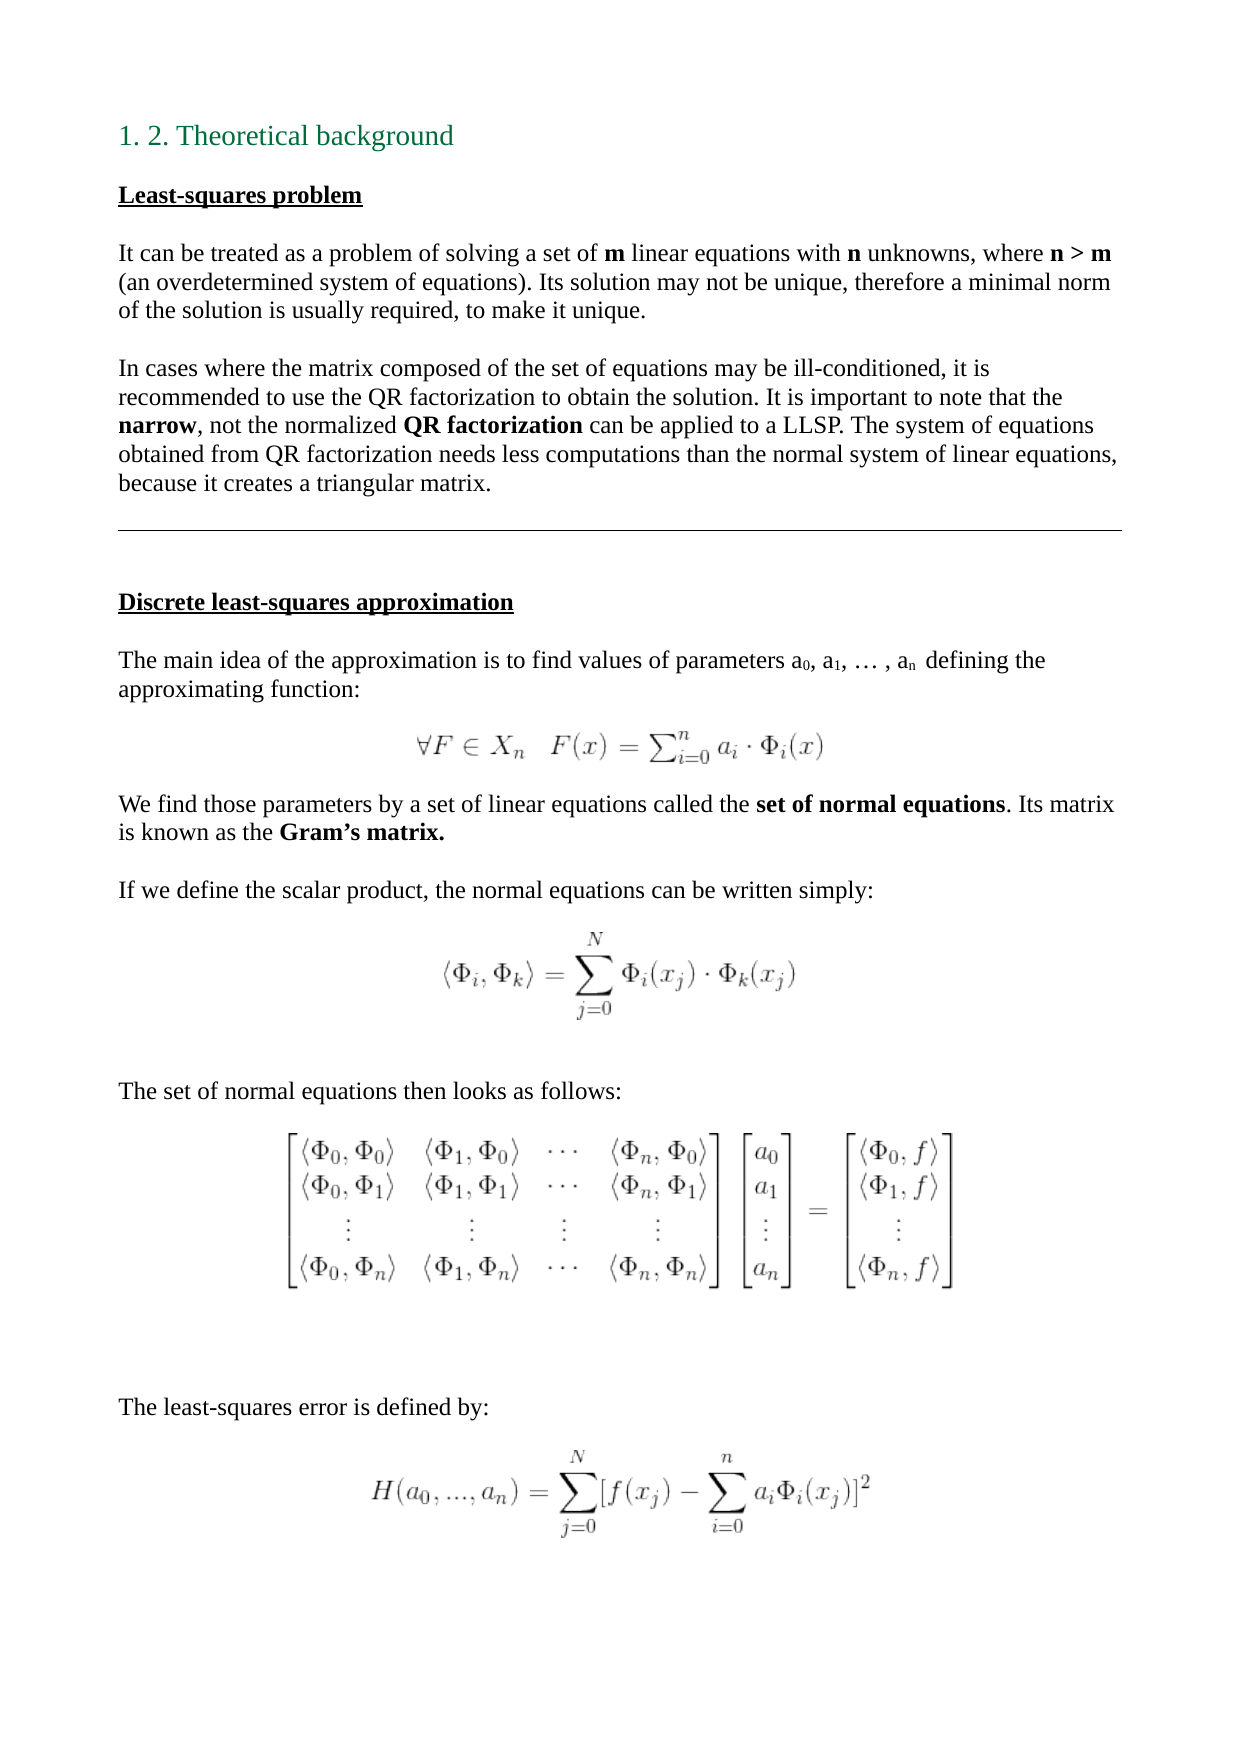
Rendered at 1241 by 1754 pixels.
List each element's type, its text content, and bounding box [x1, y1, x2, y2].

text Discrete least-squares approximation [118, 587, 1122, 616]
text The least-squares error is defined by: [118, 1392, 1122, 1421]
text If we define the scalar product, the normal equations can be written simply: [118, 875, 1122, 904]
text The set of normal equations then looks as follows: [118, 1076, 1122, 1105]
text 1. 2. Theoretical background [118, 118, 1122, 152]
text We find those parameters by a set of linear equations called the set of normal equations. Its matrix is known as the Gram’s matrix. [118, 789, 1122, 846]
picture [417, 731, 824, 764]
picture [287, 1133, 953, 1290]
text The main idea of the approximation is to find values of parameters a0, a1, … , an defining the approximating function: [118, 645, 1122, 702]
text Least-squares problem [118, 180, 1122, 209]
picture [371, 1450, 870, 1538]
text It can be treated as a problem of solving a set of m linear equations with n unknowns, where n > m (an overdetermined system of equations). Its solution may not be unique, therefore a minimal norm of the solution is usually required, to make it unique. [118, 238, 1122, 324]
picture [444, 932, 796, 1020]
text In cases where the matrix composed of the set of equations may be ill-conditioned, it is recommended to use the QR factorization to obtain the solution. It is important to note that the narrow, not the normalized QR factorization can be applied to a LLSP. The system of equations obtained from QR factorization needs less computations than the normal system of linear equations, because it creates a triangular matrix. [118, 353, 1122, 497]
